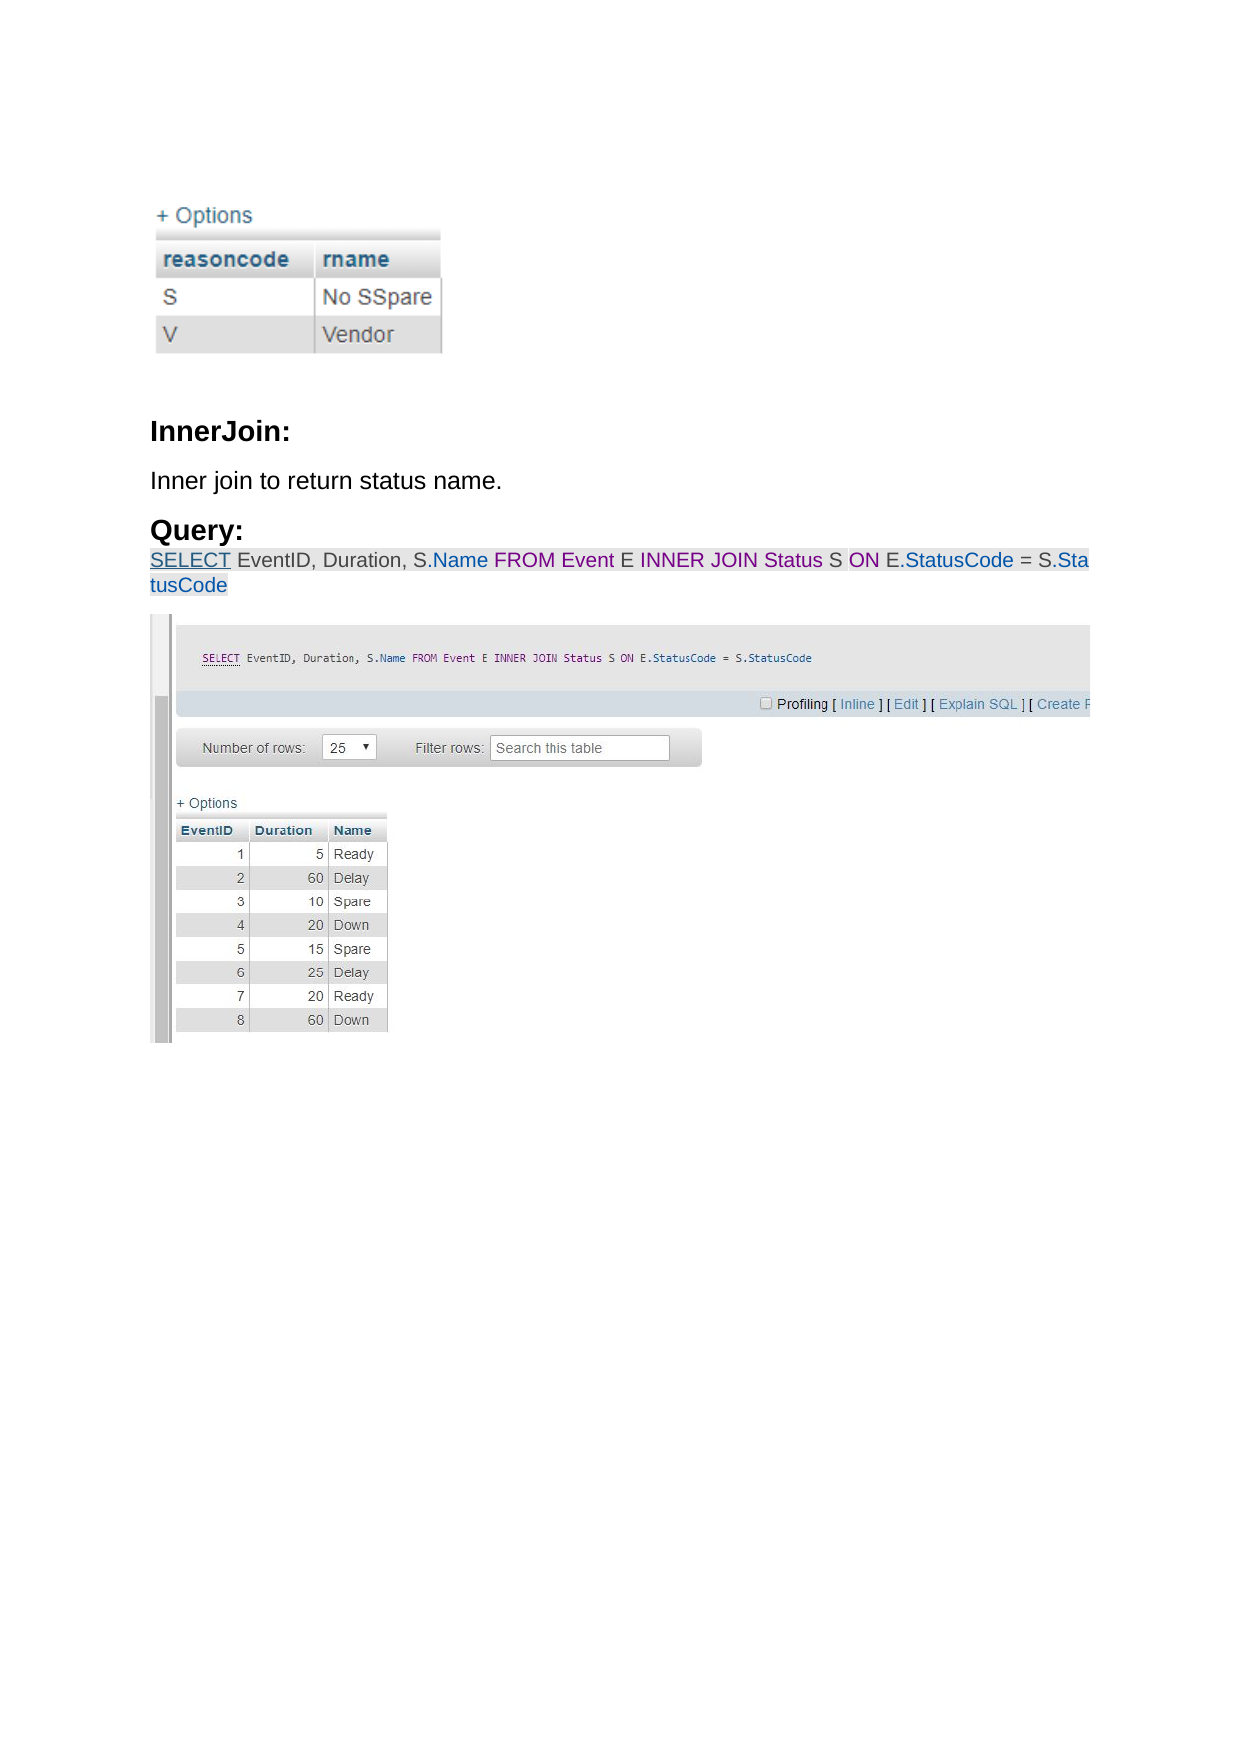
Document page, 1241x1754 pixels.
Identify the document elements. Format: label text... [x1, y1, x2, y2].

text Inner join to return status name. [150, 466, 1090, 495]
text InnerJoin: [150, 414, 1090, 448]
text Query: SELECT EventID, Duration, S.Name FROM Event E INNER JOIN Status S ON E.StatusCode = S.StatusCode [150, 513, 1090, 596]
